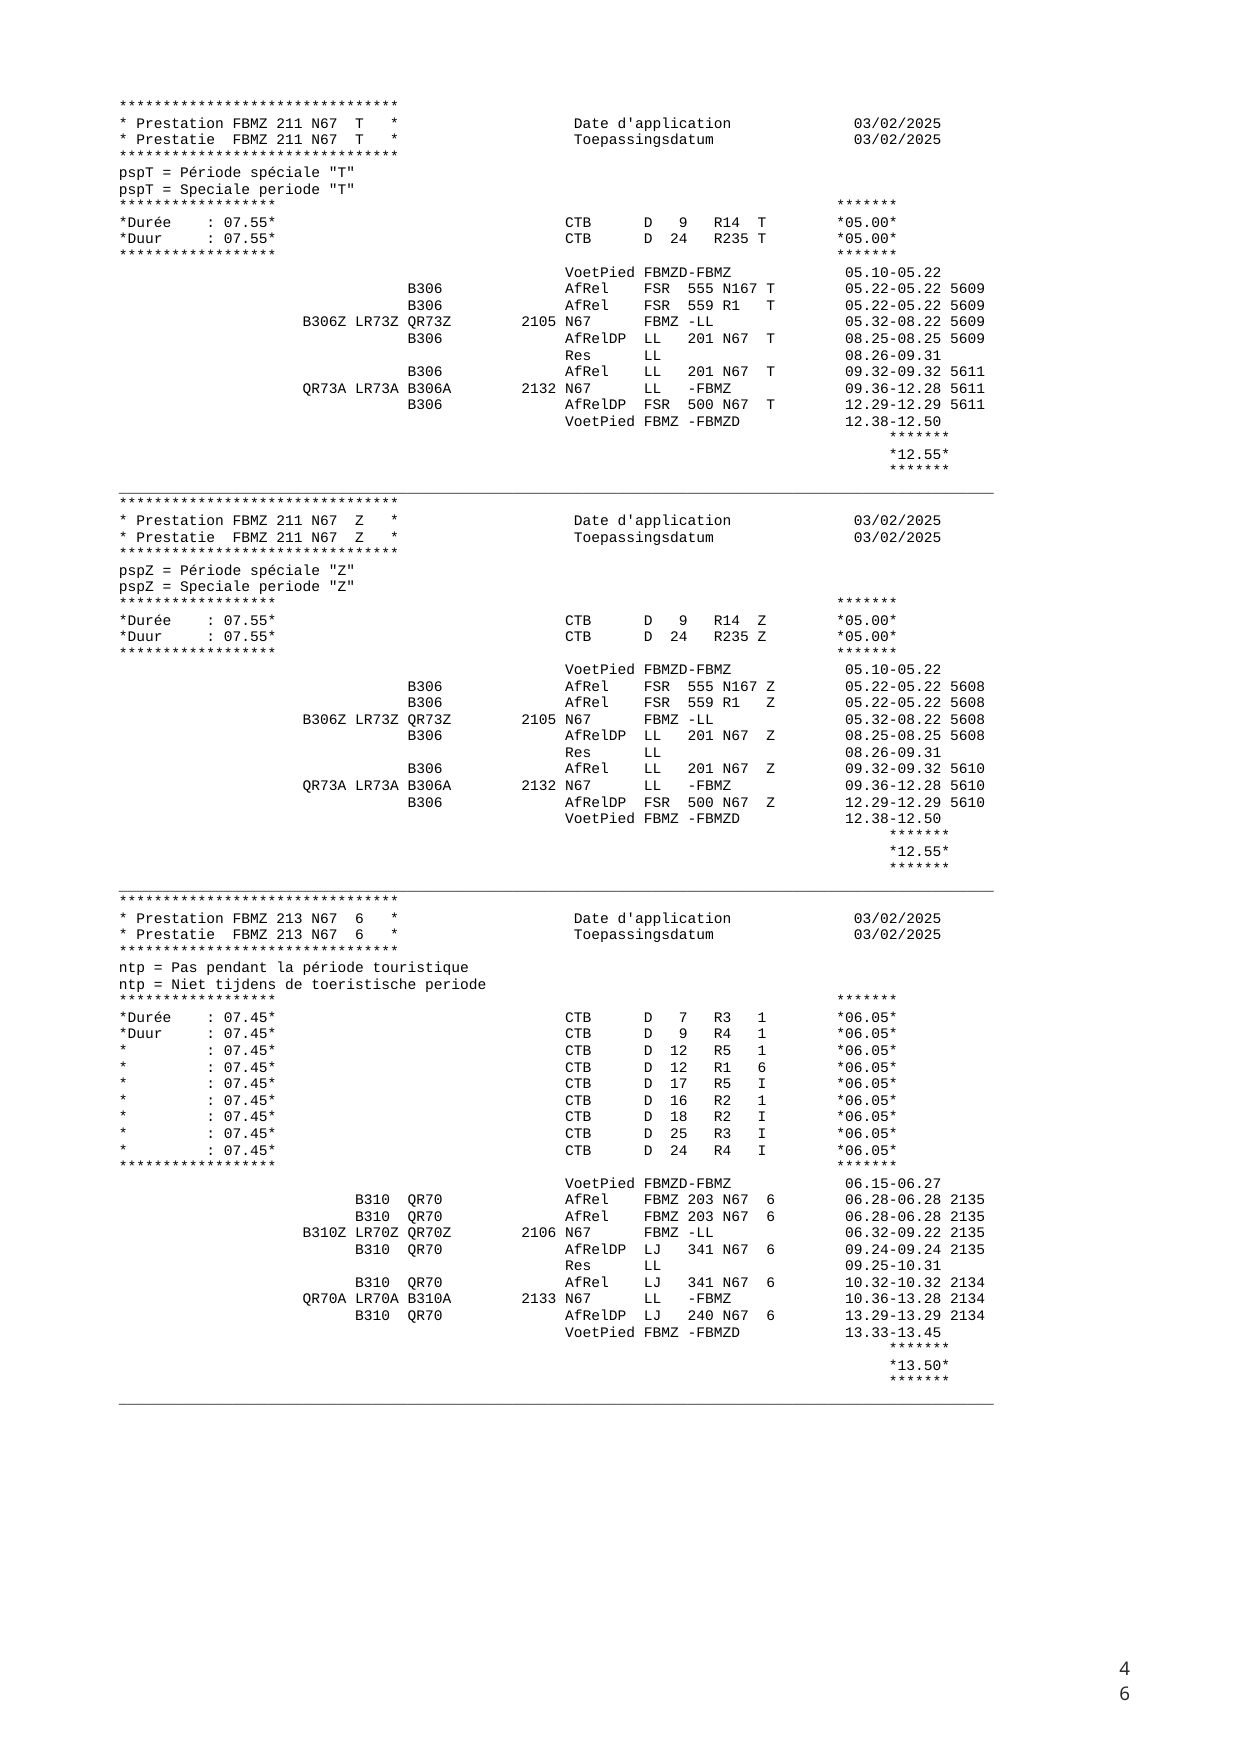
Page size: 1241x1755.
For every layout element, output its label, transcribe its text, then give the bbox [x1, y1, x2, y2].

text ******************************** * Prestation FBMZ 211 N67 T * Date d'application 03/02/2025 * Prestatie FBMZ 211 N67 T * Toepassingsdatum 03/02/2025 ******************************** pspT = Période spéciale "T" pspT = Speciale periode "T" ****************** ******* *Durée : 07.55* CTB D 9 R14 T *05.00* *Duur : 07.55* CTB D 24 R235 T *05.00* ****************** ******* VoetPied FBMZD-FBMZ 05.10-05.22 B306 AfRel FSR 555 N167 T 05.22-05.22 5609 B306 AfRel FSR 559 R1 T 05.22-05.22 5609 B306Z LR73Z QR73Z 2105 N67 FBMZ -LL 05.32-08.22 5609 B306 AfRelDP LL 201 N67 T 08.25-08.25 5609 Res LL 08.26-09.31 B306 AfRel LL 201 N67 T 09.32-09.32 5611 QR73A LR73A B306A 2132 N67 LL -FBMZ 09.36-12.28 5611 B306 AfRelDP FSR 500 N67 T 12.29-12.29 5611 VoetPied FBMZ -FBMZD 12.38-12.50 ******* *12.55* ******* ____________________________________________________________________________________________________ [119, 99, 1122, 497]
text ******************************** * Prestation FBMZ 211 N67 Z * Date d'application 03/02/2025 * Prestatie FBMZ 211 N67 Z * Toepassingsdatum 03/02/2025 ******************************** pspZ = Période spéciale "Z" pspZ = Speciale periode "Z" ****************** ******* *Durée : 07.55* CTB D 9 R14 Z *05.00* *Duur : 07.55* CTB D 24 R235 Z *05.00* ****************** ******* VoetPied FBMZD-FBMZ 05.10-05.22 B306 AfRel FSR 555 N167 Z 05.22-05.22 5608 B306 AfRel FSR 559 R1 Z 05.22-05.22 5608 B306Z LR73Z QR73Z 2105 N67 FBMZ -LL 05.32-08.22 5608 B306 AfRelDP LL 201 N67 Z 08.25-08.25 5608 Res LL 08.26-09.31 B306 AfRel LL 201 N67 Z 09.32-09.32 5610 QR73A LR73A B306A 2132 N67 LL -FBMZ 09.36-12.28 5610 B306 AfRelDP FSR 500 N67 Z 12.29-12.29 5610 VoetPied FBMZ -FBMZD 12.38-12.50 ******* *12.55* ******* ____________________________________________________________________________________________________ [119, 497, 1122, 894]
text ******************************** * Prestation FBMZ 213 N67 6 * Date d'application 03/02/2025 * Prestatie FBMZ 213 N67 6 * Toepassingsdatum 03/02/2025 ******************************** ntp = Pas pendant la période touristique ntp = Niet tijdens de toeristische periode ****************** ******* *Durée : 07.45* CTB D 7 R3 1 *06.05* *Duur : 07.45* CTB D 9 R4 1 *06.05* * : 07.45* CTB D 12 R5 1 *06.05* * : 07.45* CTB D 12 R1 6 *06.05* * : 07.45* CTB D 17 R5 I *06.05* * : 07.45* CTB D 16 R2 1 *06.05* * : 07.45* CTB D 18 R2 I *06.05* * : 07.45* CTB D 25 R3 I *06.05* * : 07.45* CTB D 24 R4 I *06.05* ****************** ******* VoetPied FBMZD-FBMZ 06.15-06.27 B310 QR70 AfRel FBMZ 203 N67 6 06.28-06.28 2135 B310 QR70 AfRel FBMZ 203 N67 6 06.28-06.28 2135 B310Z LR70Z QR70Z 2106 N67 FBMZ -LL 06.32-09.22 2135 B310 QR70 AfRelDP LJ 341 N67 6 09.24-09.24 2135 Res LL 09.25-10.31 B310 QR70 AfRel LJ 341 N67 6 10.32-10.32 2134 QR70A LR70A B310A 2133 N67 LL -FBMZ 10.36-13.28 2134 B310 QR70 AfRelDP LJ 240 N67 6 13.29-13.29 2134 VoetPied FBMZ -FBMZD 13.33-13.45 ******* *13.50* ******* ____________________________________________________________________________________________________ [119, 894, 1122, 1408]
